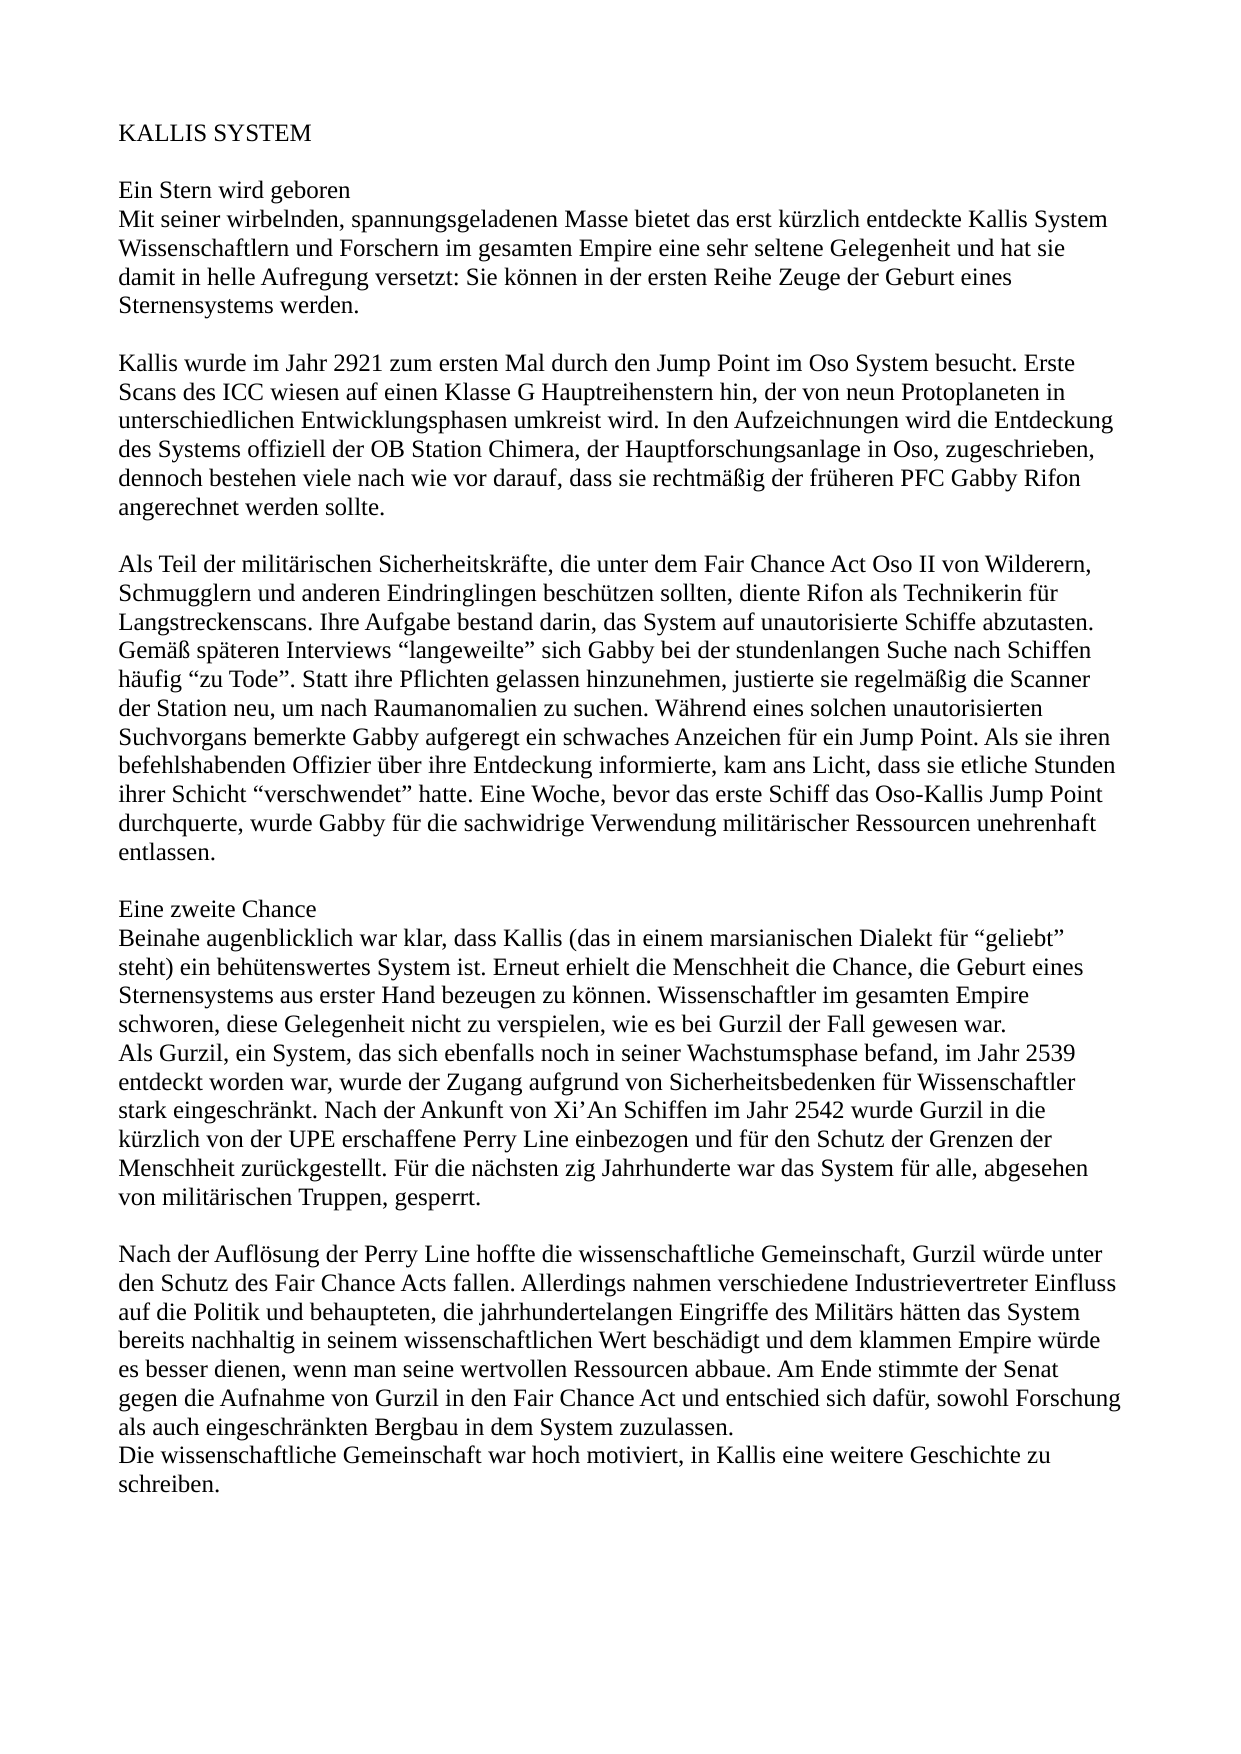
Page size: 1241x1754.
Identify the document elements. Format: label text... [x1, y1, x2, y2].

text Mit seiner wirbelnden, spannungsgeladenen Masse bietet das erst kürzlich entdeckte Kallis System Wissenschaftlern und Forschern im gesamten Empire eine sehr seltene Gelegenheit und hat sie damit in helle Aufregung versetzt: Sie können in der ersten Reihe Zeuge der Geburt eines Sternensystems werden. [118, 204, 1122, 319]
text Nach der Auflösung der Perry Line hoffte die wissenschaftliche Gemeinschaft, Gurzil würde unter den Schutz des Fair Chance Acts fallen. Allerdings nahmen verschiedene Industrievertreter Einfluss auf die Politik und behaupteten, die jahrhundertelangen Eingriffe des Militärs hätten das System bereits nachhaltig in seinem wissenschaftlichen Wert beschädigt und dem klammen Empire würde es besser dienen, wenn man seine wertvollen Ressourcen abbaue. Am Ende stimmte der Senat gegen die Aufnahme von Gurzil in den Fair Chance Act und entschied sich dafür, sowohl Forschung als auch eingeschränkten Bergbau in dem System zuzulassen. [118, 1239, 1122, 1441]
text Eine zweite Chance [118, 894, 1122, 923]
text Ein Stern wird geboren [118, 176, 1122, 204]
text Beinahe augenblicklich war klar, dass Kallis (das in einem marsianischen Dialekt für “geliebt” steht) ein behütenswertes System ist. Erneut erhielt die Menschheit die Chance, die Geburt eines Sternensystems aus erster Hand bezeugen zu können. Wissenschaftler im gesamten Empire schworen, diese Gelegenheit nicht zu verspielen, wie es bei Gurzil der Fall gewesen war. [118, 923, 1122, 1038]
text Als Teil der militärischen Sicherheitskräfte, die unter dem Fair Chance Act Oso II von Wilderern, Schmugglern und anderen Eindringlingen beschützen sollten, diente Rifon als Technikerin für Langstreckenscans. Ihre Aufgabe bestand darin, das System auf unautorisierte Schiffe abzutasten. Gemäß späteren Interviews “langeweilte” sich Gabby bei der stundenlangen Suche nach Schiffen häufig “zu Tode”. Statt ihre Pflichten gelassen hinzunehmen, justierte sie regelmäßig die Scanner der Station neu, um nach Raumanomalien zu suchen. Während eines solchen unautorisierten Suchvorgans bemerkte Gabby aufgeregt ein schwaches Anzeichen für ein Jump Point. Als sie ihren befehlshabenden Offizier über ihre Entdeckung informierte, kam ans Licht, dass sie etliche Stunden ihrer Schicht “verschwendet” hatte. Eine Woche, bevor das erste Schiff das Oso-Kallis Jump Point durchquerte, wurde Gabby für die sachwidrige Verwendung militärischer Ressourcen unehrenhaft entlassen. [118, 549, 1122, 866]
text Als Gurzil, ein System, das sich ebenfalls noch in seiner Wachstumsphase befand, im Jahr 2539 entdeckt worden war, wurde der Zugang aufgrund von Sicherheitsbedenken für Wissenschaftler stark eingeschränkt. Nach der Ankunft von Xi’An Schiffen im Jahr 2542 wurde Gurzil in die kürzlich von der UPE erschaffene Perry Line einbezogen und für den Schutz der Grenzen der Menschheit zurückgestellt. Für die nächsten zig Jahrhunderte war das System für alle, abgesehen von militärischen Truppen, gesperrt. [118, 1038, 1122, 1211]
text KALLIS SYSTEM [118, 118, 1122, 147]
text Kallis wurde im Jahr 2921 zum ersten Mal durch den Jump Point im Oso System besucht. Erste Scans des ICC wiesen auf einen Klasse G Hauptreihenstern hin, der von neun Protoplaneten in unterschiedlichen Entwicklungsphasen umkreist wird. In den Aufzeichnungen wird die Entdeckung des Systems offiziell der OB Station Chimera, der Hauptforschungsanlage in Oso, zugeschrieben, dennoch bestehen viele nach wie vor darauf, dass sie rechtmäßig der früheren PFC Gabby Rifon angerechnet werden sollte. [118, 348, 1122, 521]
text Die wissenschaftliche Gemeinschaft war hoch motiviert, in Kallis eine weitere Geschichte zu schreiben. [118, 1441, 1122, 1498]
